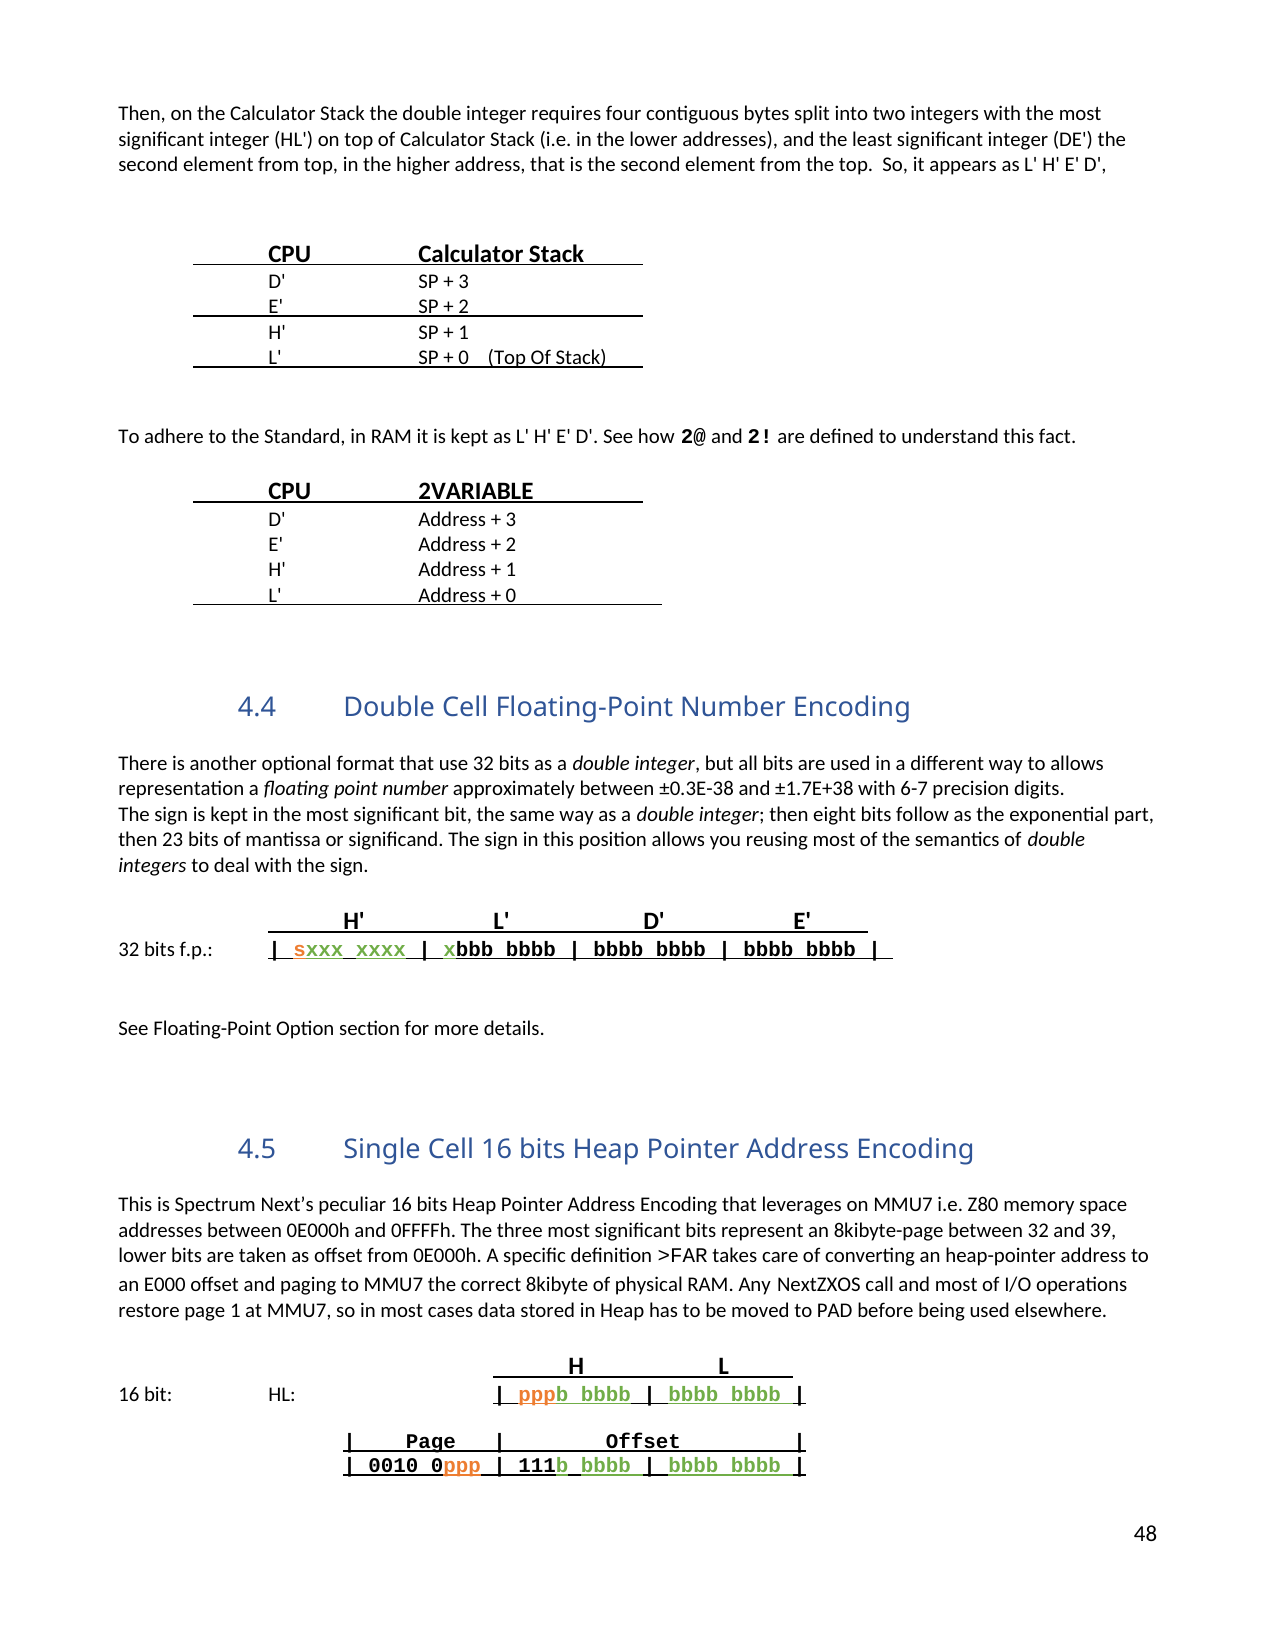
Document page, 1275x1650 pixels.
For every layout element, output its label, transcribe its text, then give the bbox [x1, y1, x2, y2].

text CPU 2VARIABLE [118, 475, 1157, 506]
subtitle Double Cell Floating-Point Number Encoding [231, 688, 1157, 725]
text L' Address + 0 [118, 582, 1157, 607]
text 32 bits f.p.: | sxxx xxxx | xbbb bbbb | bbbb bbbb | bbbb bbbb | [118, 936, 1157, 962]
subtitle Single Cell 16 bits Heap Pointer Address Encoding [231, 1129, 1157, 1166]
text | 0010 0ppp | 111b bbbb | bbbb bbbb | [193, 1454, 1157, 1478]
text Then, on the Calculator Stack the double integer requires four contiguous bytes split into two integers with the most significant integer (HL') on top of Calculator Stack (i.e. in the lower addresses), and the least significant integer (DE') the second element from top, in the higher address, that is the second element from the top. So, it appears as L' H' E' D', [118, 100, 1157, 177]
text To adhere to the Standard, in RAM it is kept as L' H' E' D'. See how 2@ and 2! are defined to understand this fact. [118, 423, 1157, 450]
text H' L' D' E' [118, 905, 1157, 936]
text H' SP + 1 [118, 319, 1157, 344]
text This is Spectrum Next’s peculiar 16 bits Heap Pointer Address Encoding that leverages on MMU7 i.e. Z80 memory space addresses between 0E000h and 0FFFFh. The three most significant bits represent an 8kibyte-page between 32 and 39, lower bits are taken as offset from 0E000h. A specific definition >FAR takes care of converting an heap-pointer address to an E000 offset and paging to MMU7 the correct 8kibyte of physical RAM. Any NextZXOS call and most of I/O operations restore page 1 at MMU7, so in most cases data stored in Heap has to be moved to PAD before being used elsewhere. [118, 1166, 1157, 1322]
text L' SP + 0 (Top Of Stack) [118, 344, 1157, 370]
text D' SP + 3 [118, 268, 1157, 294]
text | Page | Offset | [193, 1431, 1157, 1454]
text There is another optional format that use 32 bits as a double integer, but all bits are used in a different way to allows representation a floating point number approximately between ±0.3E-38 and ±1.7E+38 with 6-7 precision digits. [118, 725, 1157, 801]
text D' Address + 3 [118, 506, 1157, 531]
text E' SP + 2 [118, 294, 1157, 319]
text E' Address + 2 [118, 531, 1157, 557]
text CPU Calculator Stack [118, 238, 1157, 268]
text H L [118, 1350, 1157, 1381]
text The sign is kept in the most significant bit, the same way as a double integer; then eight bits follow as the exponential part, then 23 bits of mantissa or significand. The sign in this position allows you reusing most of the semantics of double integers to deal with the sign. [118, 801, 1157, 877]
text 16 bit: HL: | pppb bbbb | bbbb bbbb | [118, 1381, 1157, 1407]
text See Floating-Point Option section for more details. [118, 1016, 1157, 1041]
text H' Address + 1 [118, 557, 1157, 582]
